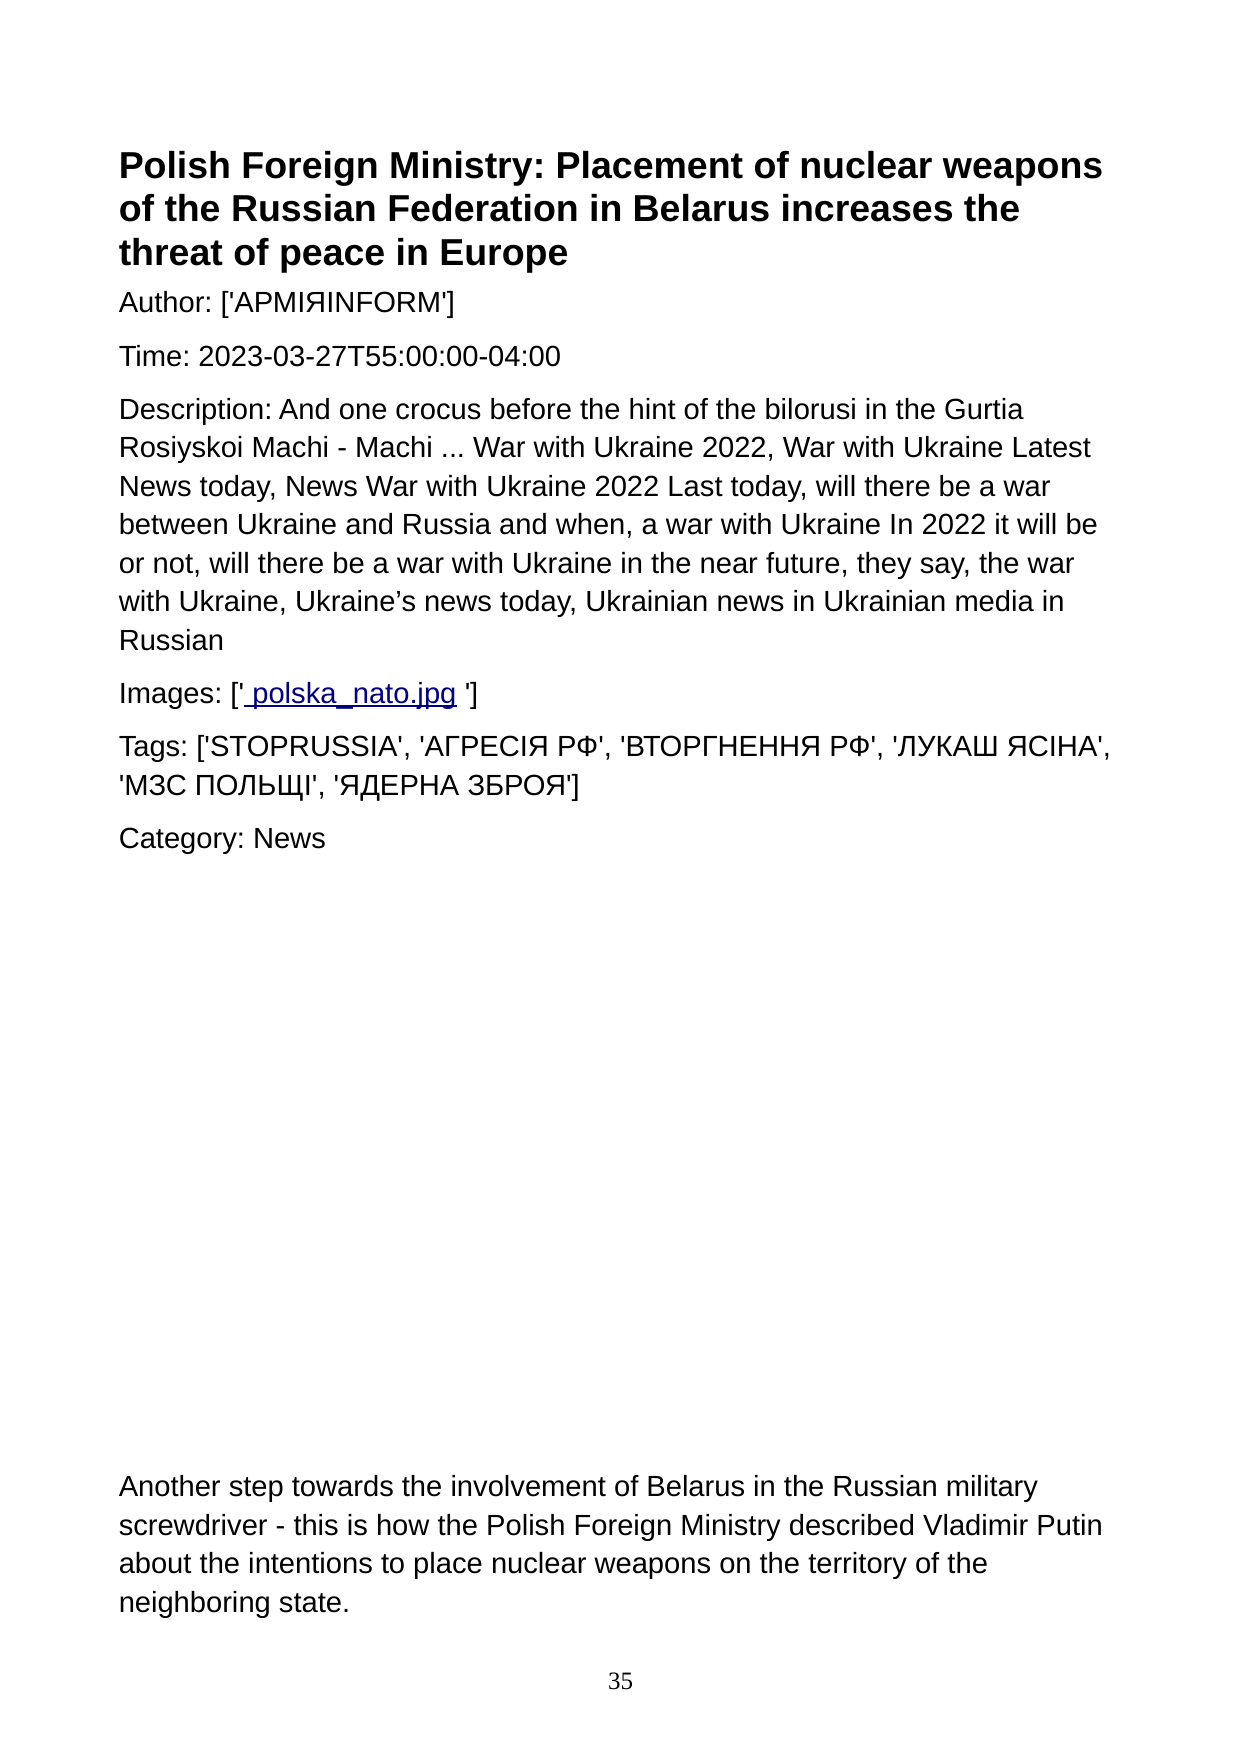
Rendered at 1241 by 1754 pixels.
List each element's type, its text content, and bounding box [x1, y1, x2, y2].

text Time: 2023-03-27T55:00:00-04:00 [118, 338, 1122, 372]
subtitle Polish Foreign Ministry: Placement of nuclear weapons of the Russian Federation in Belarus increases the threat of peace in Europe [118, 143, 1122, 273]
text Author: ['АРМІЯINFORM'] [118, 285, 1122, 319]
text Tags: ['STOPRUSSIA', 'АГРЕСІЯ РФ', 'ВТОРГНЕННЯ РФ', 'ЛУКАШ ЯСІНА', 'МЗС ПОЛЬЩІ', 'ЯДЕРНА ЗБРОЯ'] [118, 729, 1122, 801]
text Category: News [118, 821, 1122, 854]
text Description: And one crocus before the hint of the bilorusi in the Gurtia Rosiyskoi Machi - Machi ... War with Ukraine 2022, War with Ukraine Latest News today, News War with Ukraine 2022 Last today, will there be a war between Ukraine and Russia and when, a war with Ukraine In 2022 it will be or not, will there be a war with Ukraine in the near future, they say, the war with Ukraine, Ukraine’s news today, Ukrainian news in Ukrainian media in Russian [118, 392, 1122, 656]
text Images: [' polska_nato.jpg '] [118, 676, 1122, 709]
text Another step towards the involvement of Belarus in the Russian military screwdriver - this is how the Polish Foreign Ministry described Vladimir Putin about the intentions to place nuclear weapons on the territory of the neighboring state. [118, 874, 1122, 1618]
